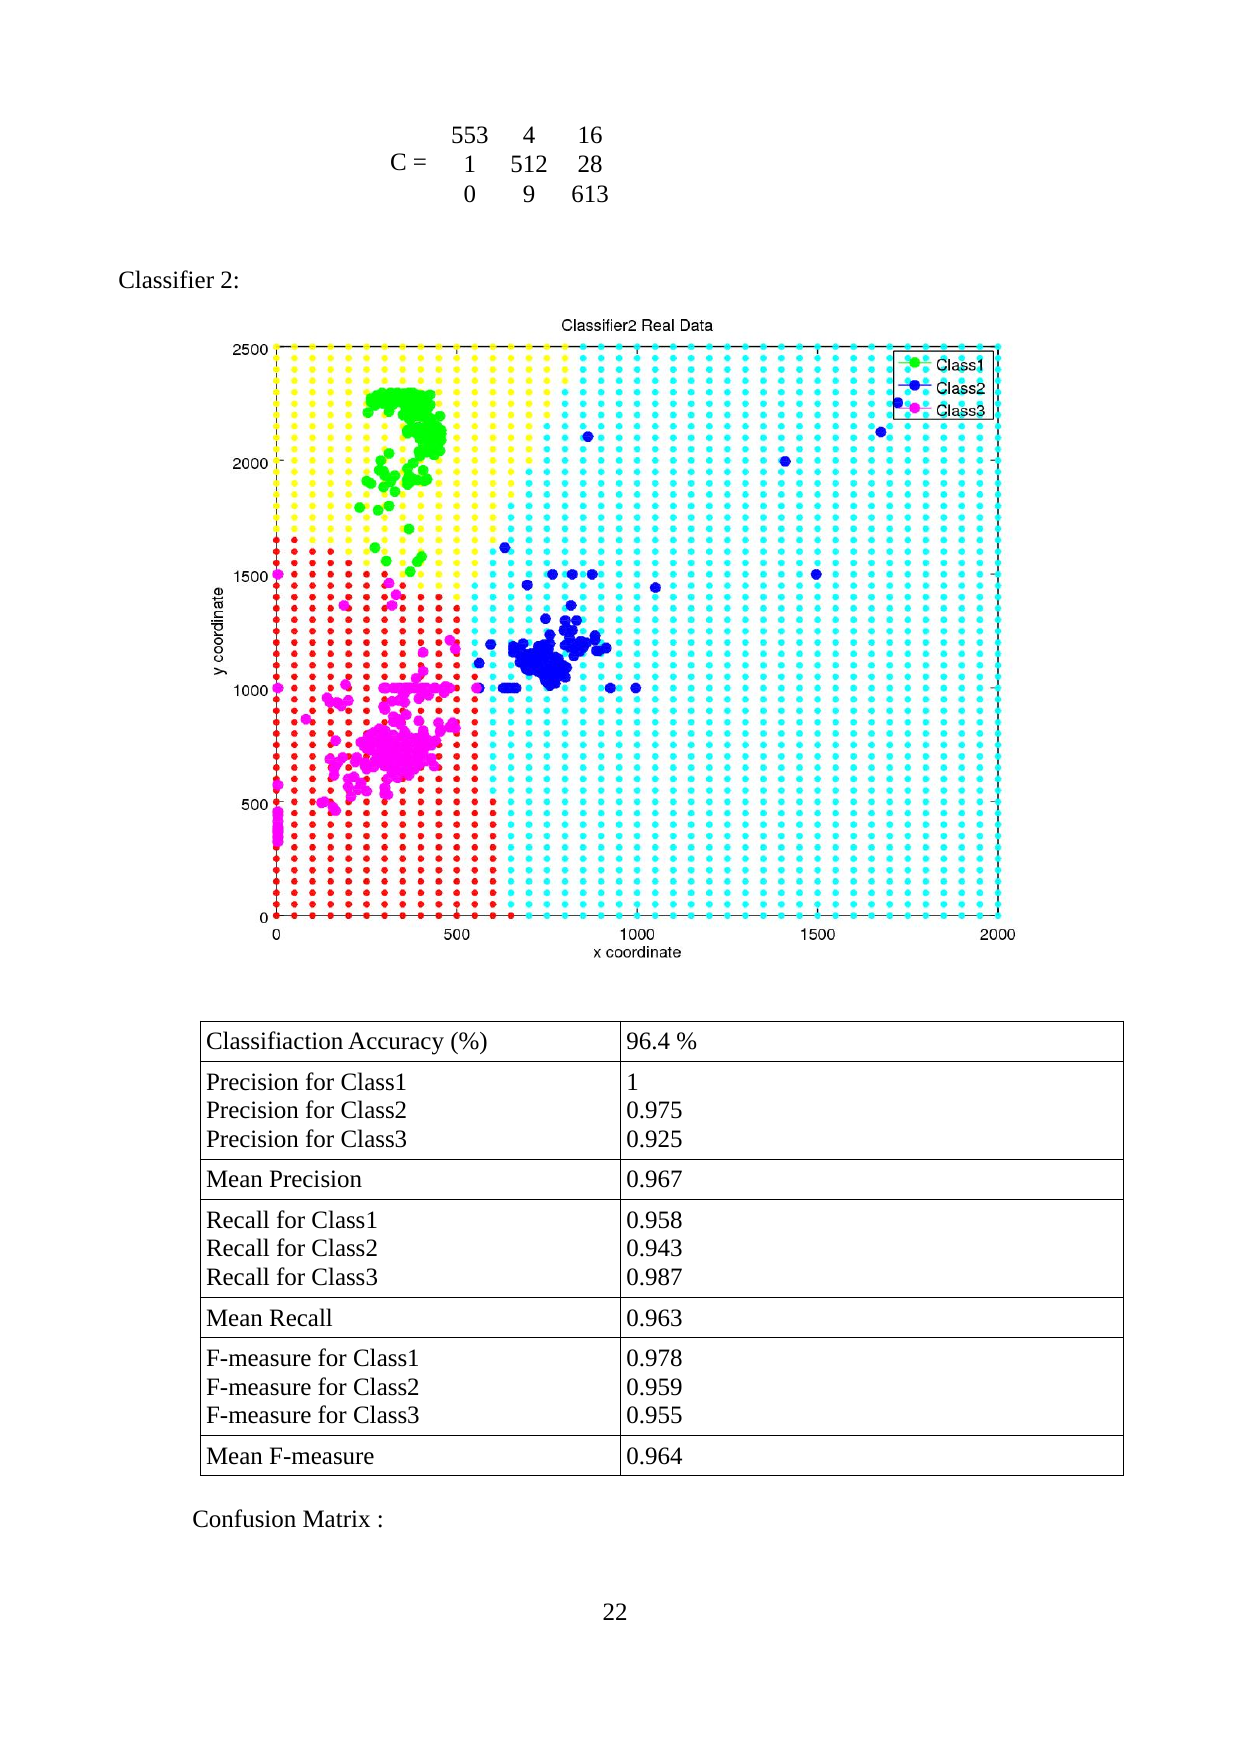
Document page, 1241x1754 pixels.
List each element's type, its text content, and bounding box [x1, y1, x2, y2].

table_cell 0.967 [621, 1160, 1123, 1199]
table_cell F-measure for Class1 F-measure for Class2 F-measure for Class3 [201, 1338, 620, 1435]
table_cell 0.958 0.943 0.987 [621, 1200, 1123, 1297]
table_cell Recall for Class1 Recall for Class2 Recall for Class3 [201, 1200, 620, 1297]
text C = [118, 118, 1122, 208]
picture [155, 294, 1086, 992]
table_cell 1 0.975 0.925 [621, 1062, 1123, 1159]
table_cell 0.978 0.959 0.955 [621, 1338, 1123, 1435]
table_header 96.4 % [621, 1022, 1123, 1061]
table_cell Mean Recall [201, 1298, 620, 1337]
table_cell Mean F-measure [201, 1436, 620, 1475]
table_header Classifiaction Accuracy (%) [201, 1022, 620, 1061]
table_cell Mean Precision [201, 1160, 620, 1199]
text Confusion Matrix : [192, 1504, 1122, 1533]
table_cell Precision for Class1 Precision for Class2 Precision for Class3 [201, 1062, 620, 1159]
text Classifier 2: [118, 266, 1122, 294]
table_cell 0.964 [621, 1436, 1123, 1475]
table_cell 0.963 [621, 1298, 1123, 1337]
